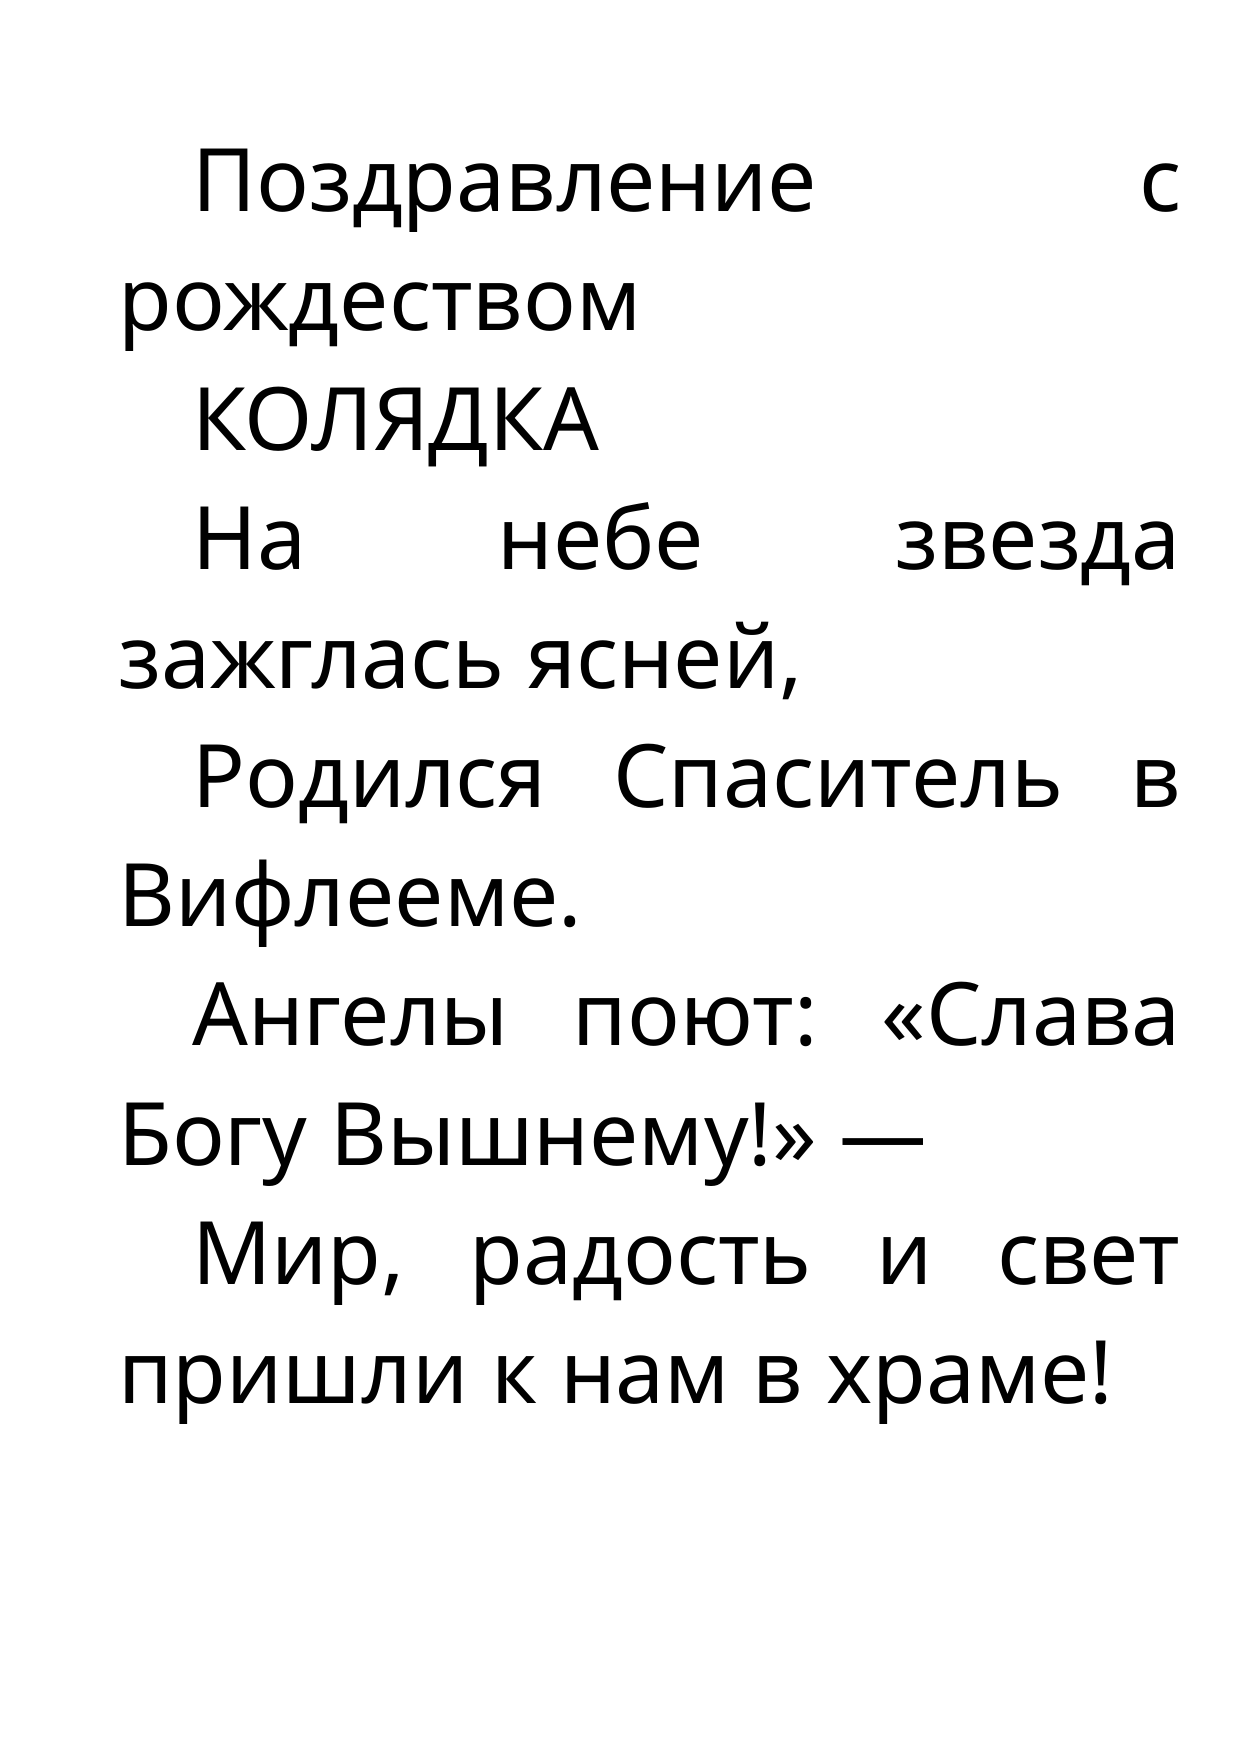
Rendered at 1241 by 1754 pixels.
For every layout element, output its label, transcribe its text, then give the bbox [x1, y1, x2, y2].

text КОЛЯДКА [118, 356, 1181, 476]
text На небе звезда зажглась ясней, [118, 476, 1181, 714]
text Ангелы поют: «Слава Богу Вышнему!» — [118, 952, 1181, 1191]
text Мир, радость и свет пришли к нам в храме! [118, 1191, 1181, 1429]
text Поздравление с рождеством [118, 118, 1181, 356]
text Родился Спаситель в Вифлееме. [118, 714, 1181, 952]
